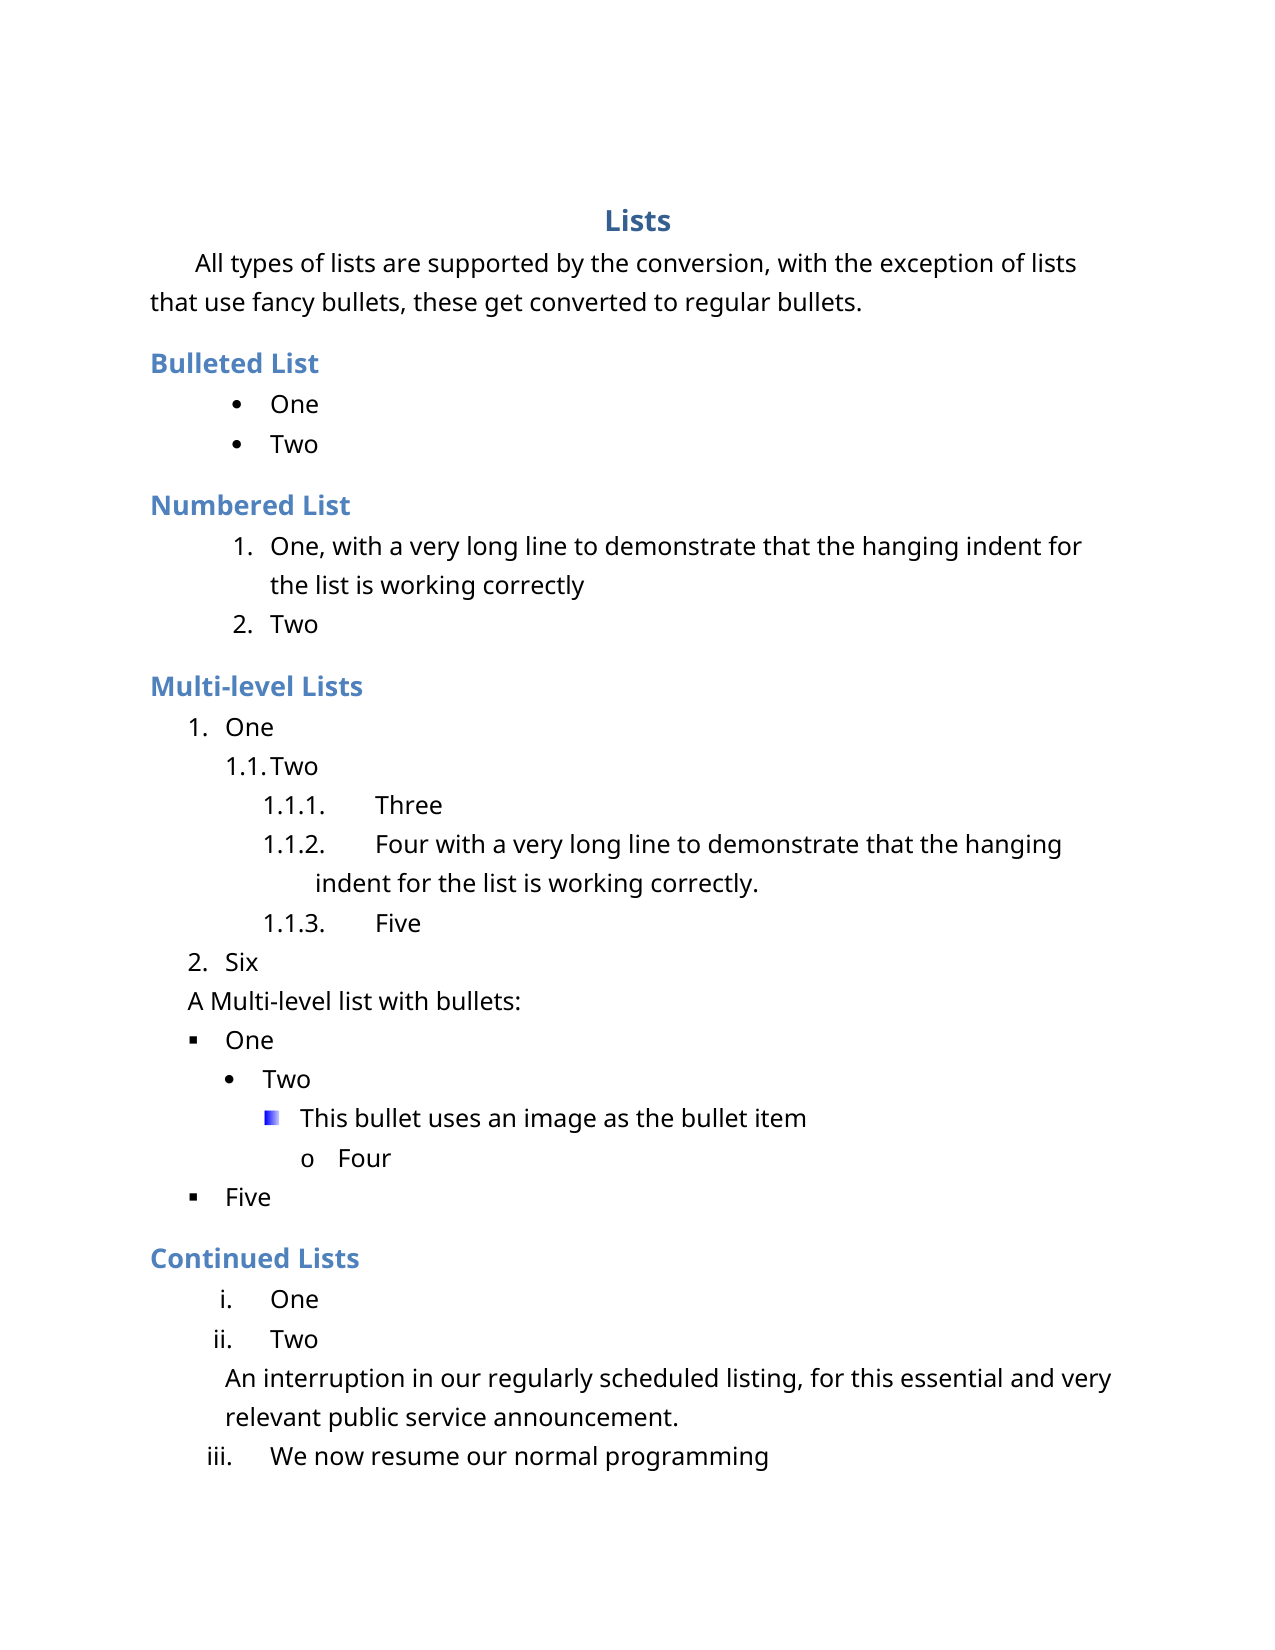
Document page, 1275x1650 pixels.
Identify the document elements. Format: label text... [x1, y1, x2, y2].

subtitle Lists [150, 200, 1125, 240]
list An interruption in our regularly scheduled listing, for this essential and very relevant public service announcement. [225, 1360, 1125, 1434]
list One [232, 1282, 1125, 1316]
list A Multi-level list with bullets: [187, 984, 1125, 1018]
list This bullet uses an image as the bullet item [262, 1101, 1125, 1135]
subtitle Numbered List [150, 486, 1125, 523]
list Two [232, 607, 1125, 641]
list One [232, 387, 1125, 421]
picture [263, 1109, 281, 1127]
list One, with a very long line to demonstrate that the hanging indent for the list is working correctly [232, 529, 1125, 602]
list One [187, 1023, 1125, 1057]
list Three [262, 788, 1125, 822]
list Five [262, 905, 1125, 939]
list Two [232, 1321, 1125, 1355]
list Two [225, 749, 1125, 783]
list Four with a very long line to demonstrate that the hanging indent for the list is working correctly. [262, 827, 1125, 900]
subtitle Multi-level Lists [150, 667, 1125, 704]
list Six [187, 944, 1125, 978]
list We now resume our normal programming [232, 1439, 1125, 1473]
list Two [225, 1062, 1125, 1096]
text All types of lists are supported by the conversion, with the exception of lists that use fancy bullets, these get converted to regular bullets. [150, 246, 1125, 319]
list Two [232, 426, 1125, 460]
list Four [300, 1140, 1125, 1174]
subtitle Continued Lists [150, 1240, 1125, 1277]
list Five [187, 1180, 1125, 1214]
subtitle Bulleted List [150, 345, 1125, 382]
list One [187, 709, 1125, 743]
